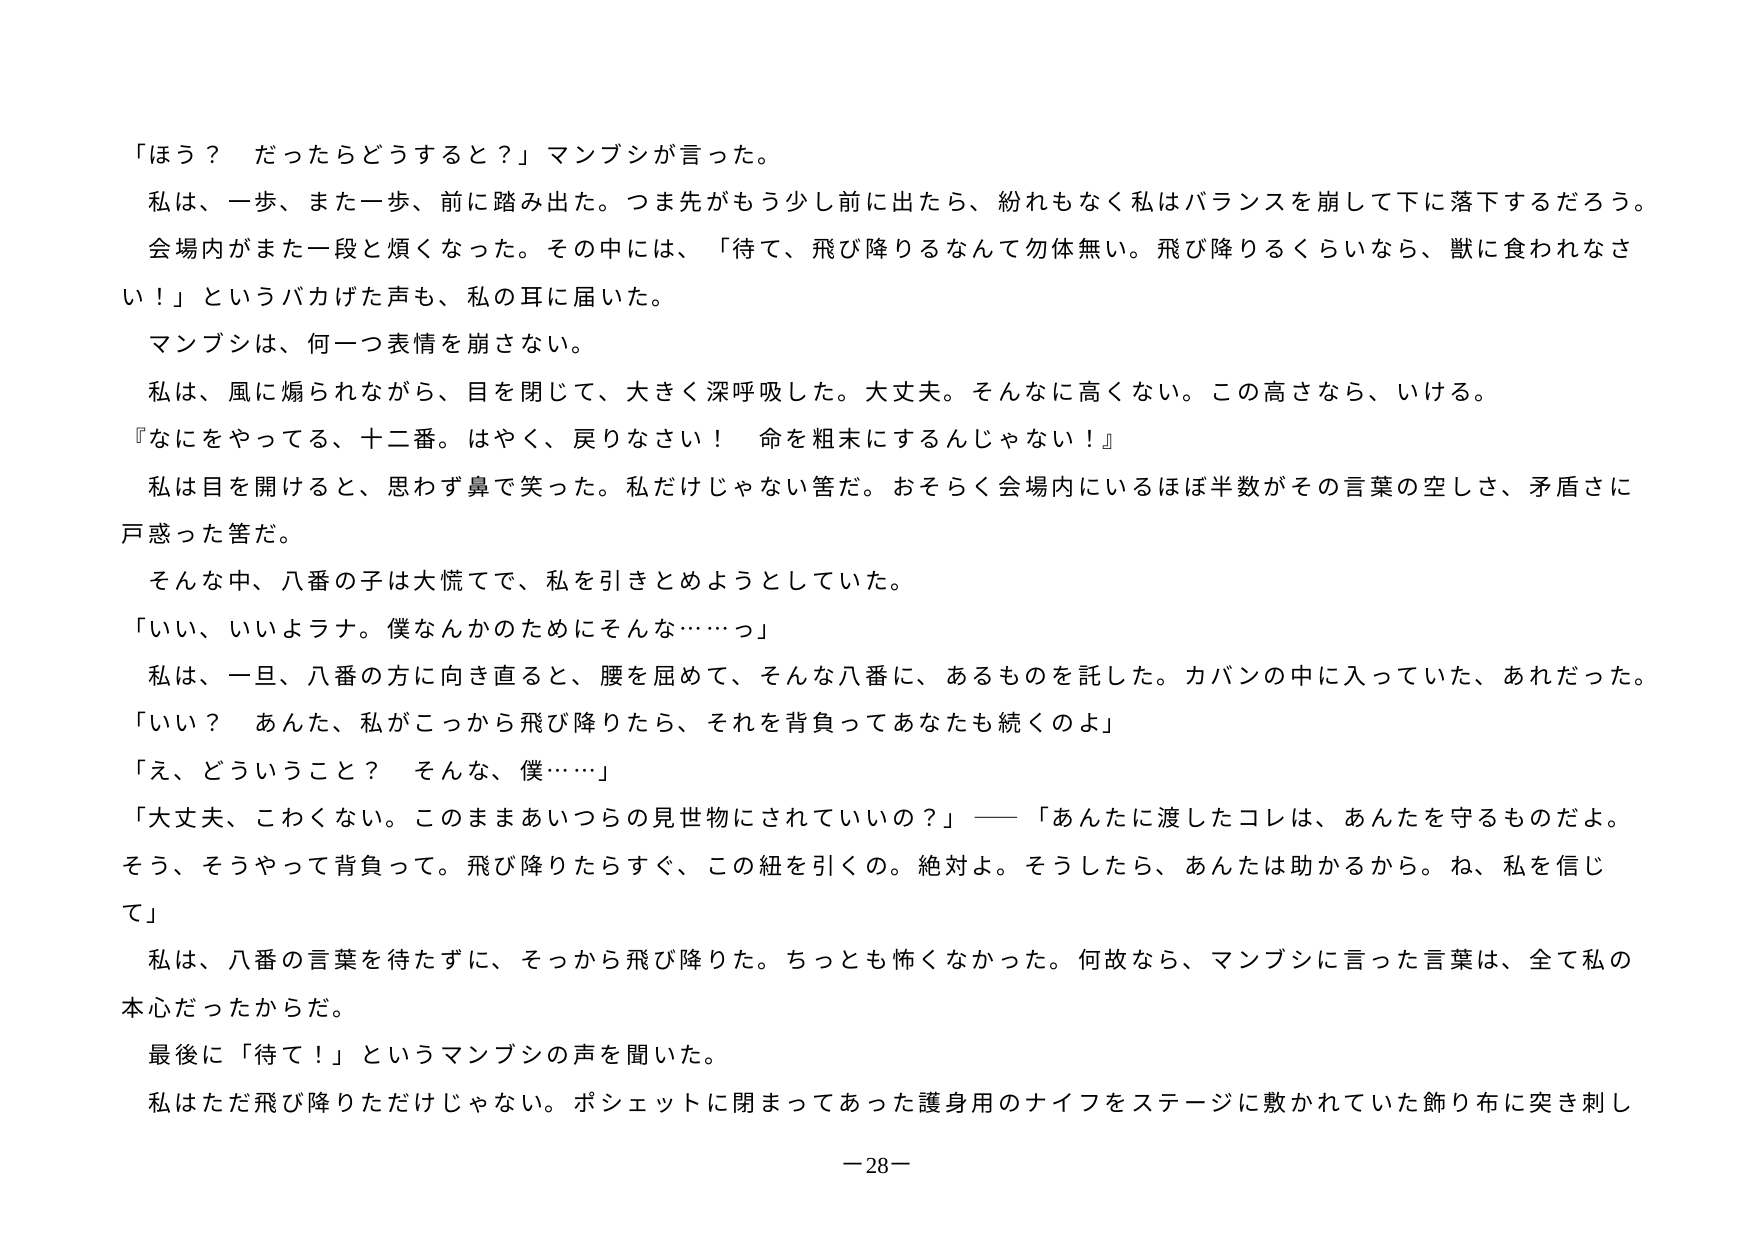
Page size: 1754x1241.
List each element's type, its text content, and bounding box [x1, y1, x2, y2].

text 「いい？ あんた、私がこっから飛び降りたら、それを背負ってあなたも続くのよ」 [120, 688, 1634, 735]
text 「大丈夫、こわくない。このままあいつらの見世物にされていいの？」――「あんたに渡したコレは、あんたを守るものだよ。そう、そうやって背負って。飛び降りたらすぐ、この紐を引くの。絶対よ。そうしたら、あんたは助かるから。ね、私を信じて」 [120, 783, 1634, 925]
text マンブシは、何一つ表情を崩さない。 [120, 309, 1634, 356]
text 会場内がまた一段と煩くなった。その中には、「待て、飛び降りるなんて勿体無い。飛び降りるくらいなら、獣に食われなさい！」というバカげた声も、私の耳に届いた。 [120, 214, 1634, 309]
text 「いい、いいよラナ。僕なんかのためにそんな……っ」 [120, 593, 1634, 640]
text 私は目を開けると、思わず鼻で笑った。私だけじゃない筈だ。おそらく会場内にいるほぼ半数がその言葉の空しさ、矛盾さに戸惑った筈だ。 [120, 451, 1634, 546]
text 私は、風に煽られながら、目を閉じて、大きく深呼吸した。大丈夫。そんなに高くない。この高さなら、いける。 [120, 356, 1634, 403]
text 「ほう？ だったらどうすると？」マンブシが言った。 [120, 119, 1634, 166]
text 私は、一歩、また一歩、前に踏み出た。つま先がもう少し前に出たら、紛れもなく私はバランスを崩して下に落下するだろう。 [120, 166, 1634, 214]
text 私はただ飛び降りただけじゃない。ポシェットに閉まってあった護身用のナイフをステージに敷かれていた飾り布に突き刺し [120, 1067, 1634, 1114]
text 最後に「待て！」というマンブシの声を聞いた。 [120, 1019, 1634, 1067]
text 私は、一旦、八番の方に向き直ると、腰を屈めて、そんな八番に、あるものを託した。カバンの中に入っていた、あれだった。 [120, 640, 1634, 688]
text 私は、八番の言葉を待たずに、そっから飛び降りた。ちっとも怖くなかった。何故なら、マンブシに言った言葉は、全て私の本心だったからだ。 [120, 925, 1634, 1019]
text 『なにをやってる、十二番。はやく、戻りなさい！ 命を粗末にするんじゃない！』 [120, 403, 1634, 451]
text そんな中、八番の子は大慌てで、私を引きとめようとしていた。 [120, 546, 1634, 593]
text 「え、どういうこと？ そんな、僕……」 [120, 735, 1634, 783]
